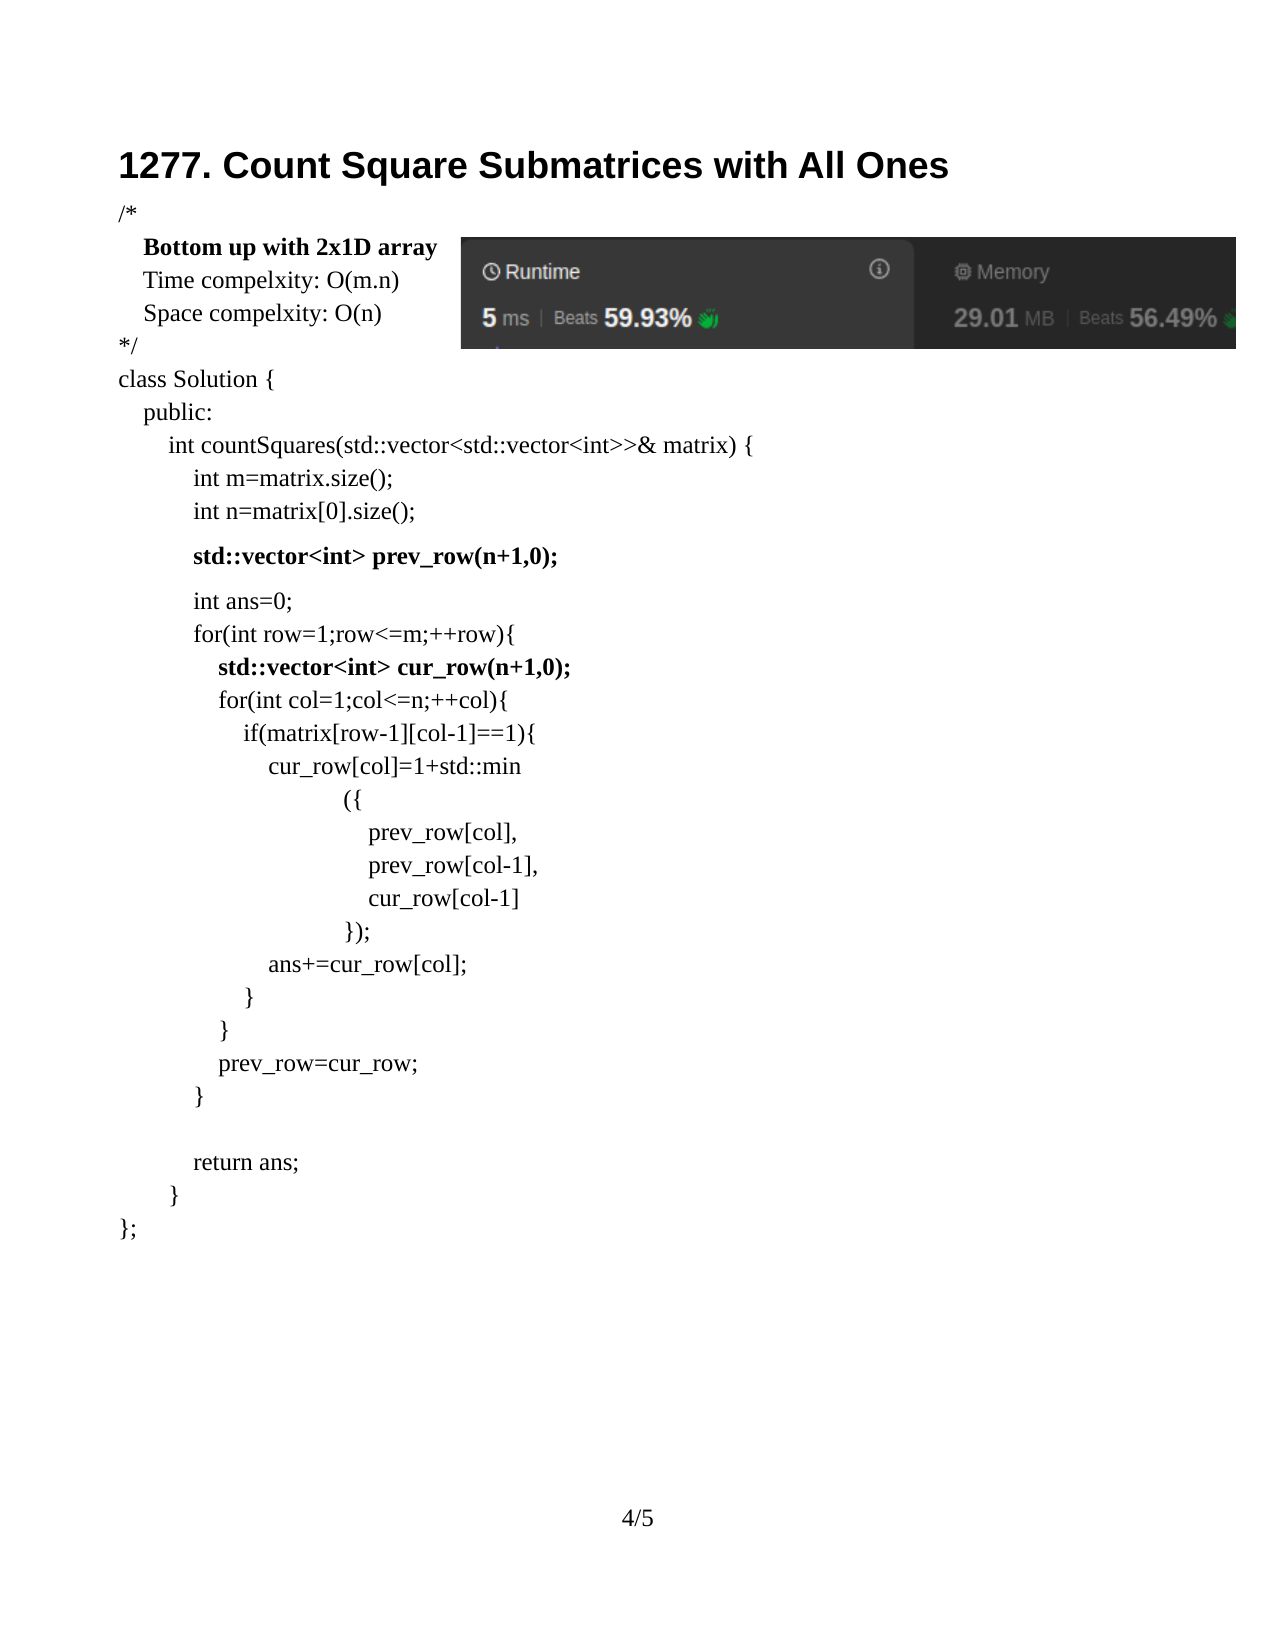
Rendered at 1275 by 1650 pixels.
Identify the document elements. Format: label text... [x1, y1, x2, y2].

text for(int col=1;col<=n;++col){ [118, 685, 1157, 714]
text std::vector<int> cur_row(n+1,0); [118, 652, 1157, 681]
text ans+=cur_row[col]; [118, 949, 1157, 978]
text prev_row[col-1], [118, 850, 1157, 879]
text prev_row[col], [118, 817, 1157, 846]
text int ans=0; [118, 586, 1157, 615]
text } [118, 1081, 1157, 1110]
text return ans; [118, 1147, 1157, 1176]
text int m=matrix.size(); [118, 463, 1157, 492]
text cur_row[col]=1+std::min [118, 751, 1157, 780]
text class Solution { [118, 364, 1157, 393]
subtitle 1277. Count Square Submatrices with All Ones [118, 143, 1157, 186]
text */ [118, 331, 1157, 359]
text } [118, 1015, 1157, 1044]
text ({ [118, 784, 1157, 813]
text /* [118, 199, 1157, 227]
text if(matrix[row-1][col-1]==1){ [118, 718, 1157, 747]
text public: [118, 397, 1157, 426]
text Bottom up with 2x1D array [118, 232, 1157, 261]
text Space compelxity: O(n) [118, 298, 460, 327]
text } [118, 1180, 1157, 1209]
text cur_row[col-1] [118, 883, 1157, 912]
text int n=matrix[0].size(); [118, 496, 1157, 525]
text }); [118, 916, 1157, 945]
text Time compelxity: O(m.n) [118, 265, 460, 293]
text int countSquares(std::vector<std::vector<int>>& matrix) { [118, 430, 1157, 459]
picture [460, 237, 1236, 349]
text for(int row=1;row<=m;++row){ [118, 619, 1157, 648]
text std::vector<int> prev_row(n+1,0); [118, 541, 1157, 570]
text }; [118, 1213, 1157, 1242]
text } [118, 982, 1157, 1011]
text prev_row=cur_row; [118, 1048, 1157, 1077]
